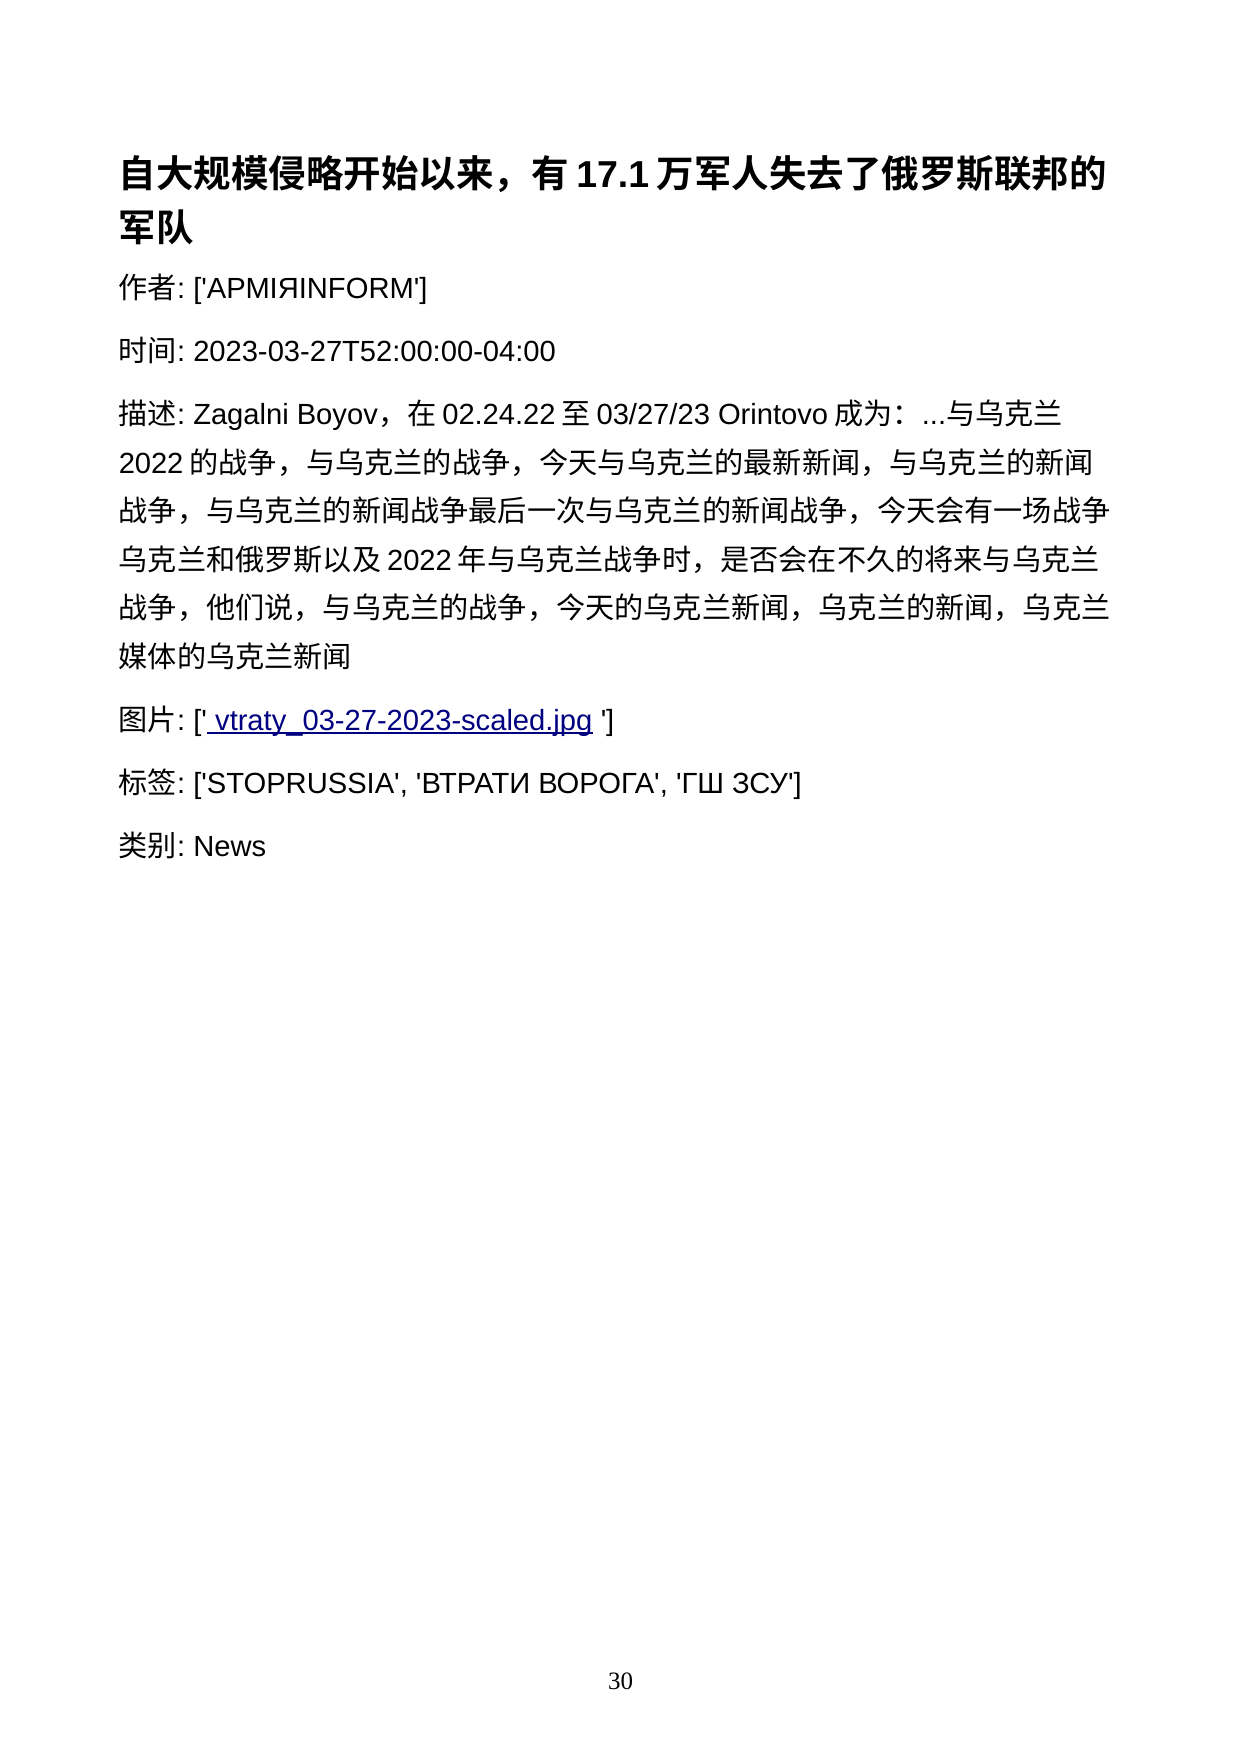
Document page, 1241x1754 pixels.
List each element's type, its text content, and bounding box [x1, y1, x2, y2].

text 作者: ['АРМІЯINFORM'] [118, 264, 1122, 307]
text 时间: 2023-03-27T52:00:00-04:00 [118, 328, 1122, 370]
text 标签: ['STOPRUSSIA', 'ВТРАТИ ВОРОГА', 'ГШ ЗСУ'] [118, 760, 1122, 802]
text 类别: News [118, 823, 1122, 865]
text 图片: [' vtraty_03-27-2023-scaled.jpg '] [118, 697, 1122, 739]
text 描述: Zagalni Boyov，在02.24.22至03/27/23 Orintovo成为：...与乌克兰2022的战争，与乌克兰的战争，今天与乌克兰的最新新闻，与乌克兰的新闻战争，与乌克兰的新闻战争最后一次与乌克兰的新闻战争，今天会有一场战争乌克兰和俄罗斯以及2022年与乌克兰战争时，是否会在不久的将来与乌克兰战争，他们说，与乌克兰的战争，今天的乌克兰新闻，乌克兰的新闻，乌克兰媒体的乌克兰新闻 [118, 391, 1122, 676]
subtitle 自大规模侵略开始以来，有17.1万军人失去了俄罗斯联邦的军队 [118, 143, 1122, 252]
